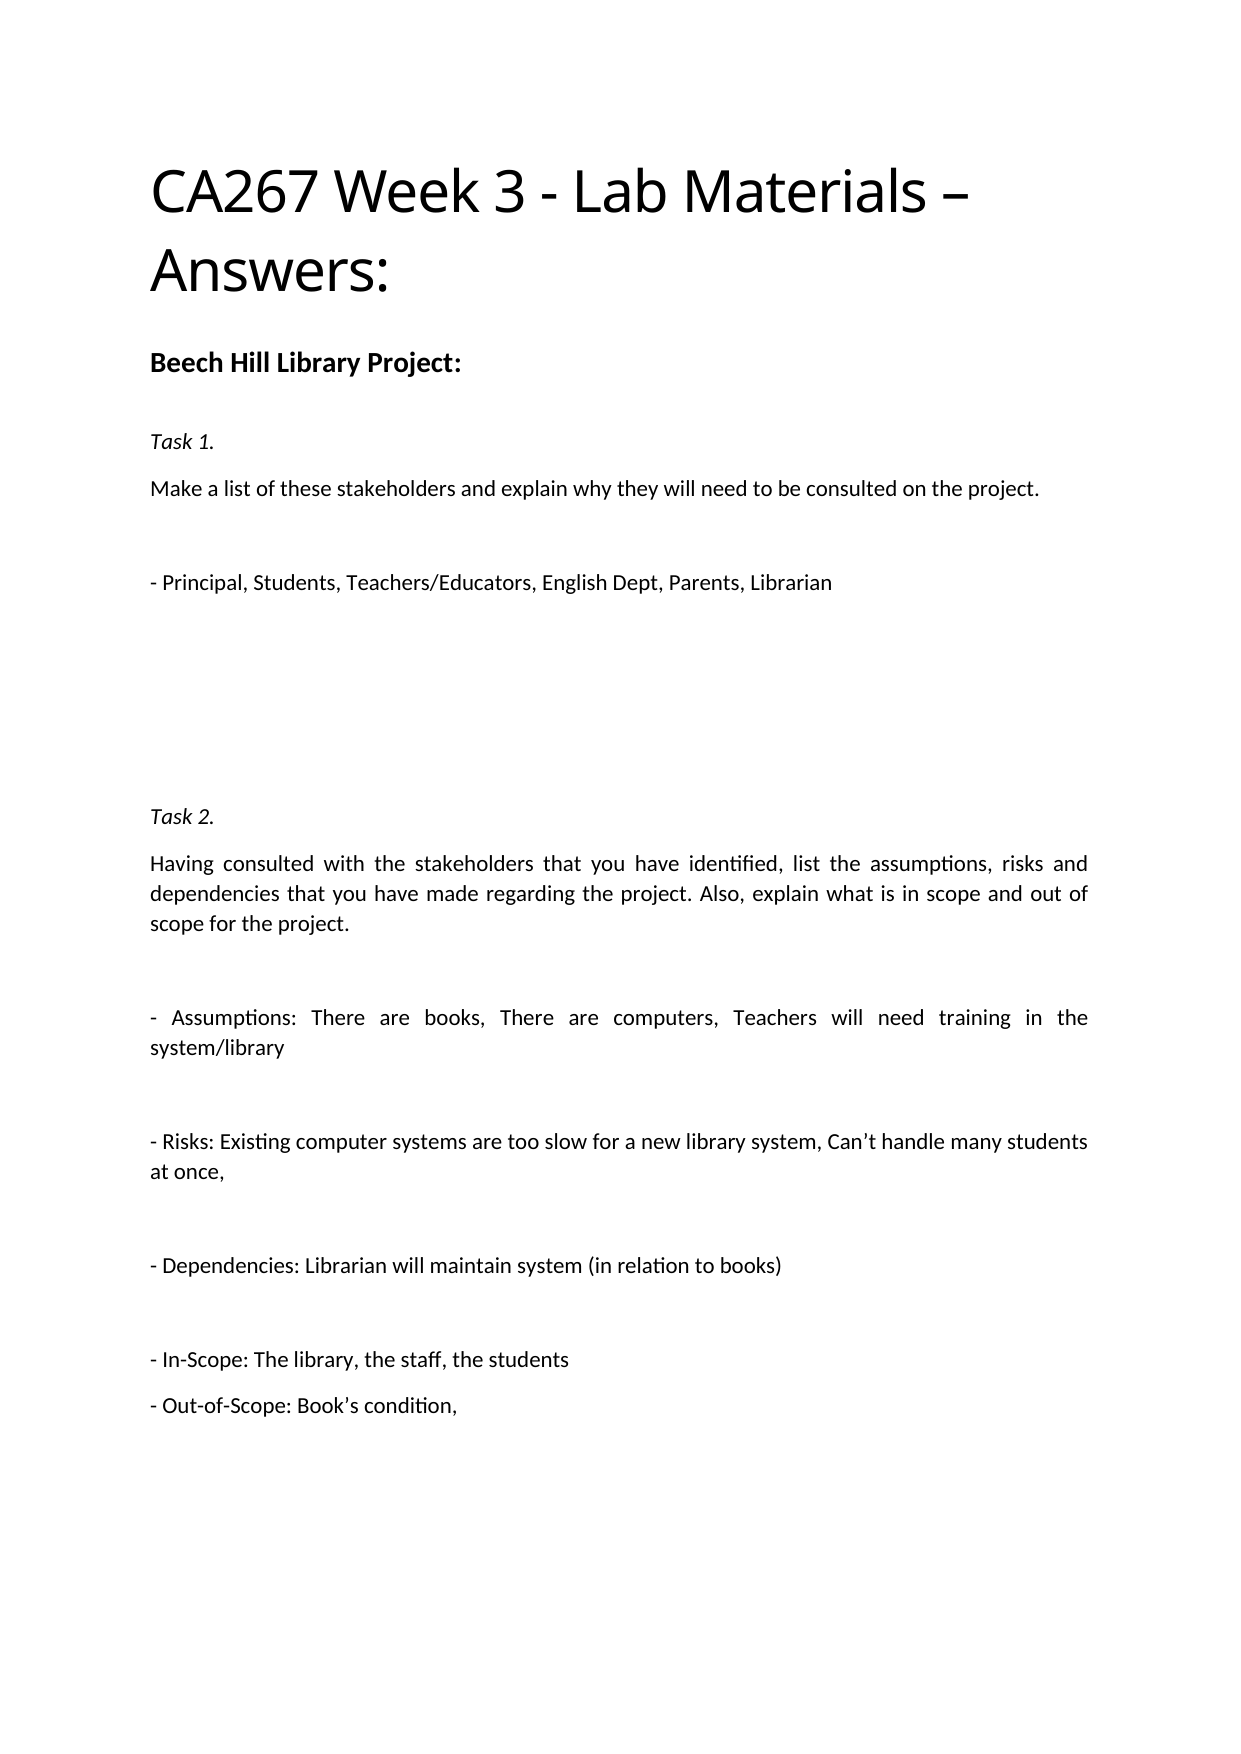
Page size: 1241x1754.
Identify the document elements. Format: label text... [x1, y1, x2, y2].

text - In-Scope: The library, the staff, the students [150, 1345, 1090, 1373]
subtitle Beech Hill Library Project: [150, 344, 1090, 380]
text Make a list of these stakeholders and explain why they will need to be consulted on the project. [150, 474, 1090, 502]
text - Risks: Existing computer systems are too slow for a new library system, Can’t handle many students at once, [150, 1127, 1090, 1185]
title CA267 Week 3 - Lab Materials – Answers: [150, 150, 1090, 309]
text - Assumptions: There are books, There are computers, Teachers will need training in the system/library [150, 1003, 1090, 1061]
text Having consulted with the stakeholders that you have identified, list the assumptions, risks and dependencies that you have made regarding the project. Also, explain what is in scope and out of scope for the project. [150, 849, 1090, 937]
text Task 2. [150, 802, 1090, 830]
text - Out-of-Scope: Book’s condition, [150, 1392, 1090, 1420]
text - Dependencies: Librarian will maintain system (in relation to books) [150, 1251, 1090, 1279]
text - Principal, Students, Teachers/Educators, English Dept, Parents, Librarian [150, 568, 1090, 596]
text Task 1. [150, 427, 1090, 455]
